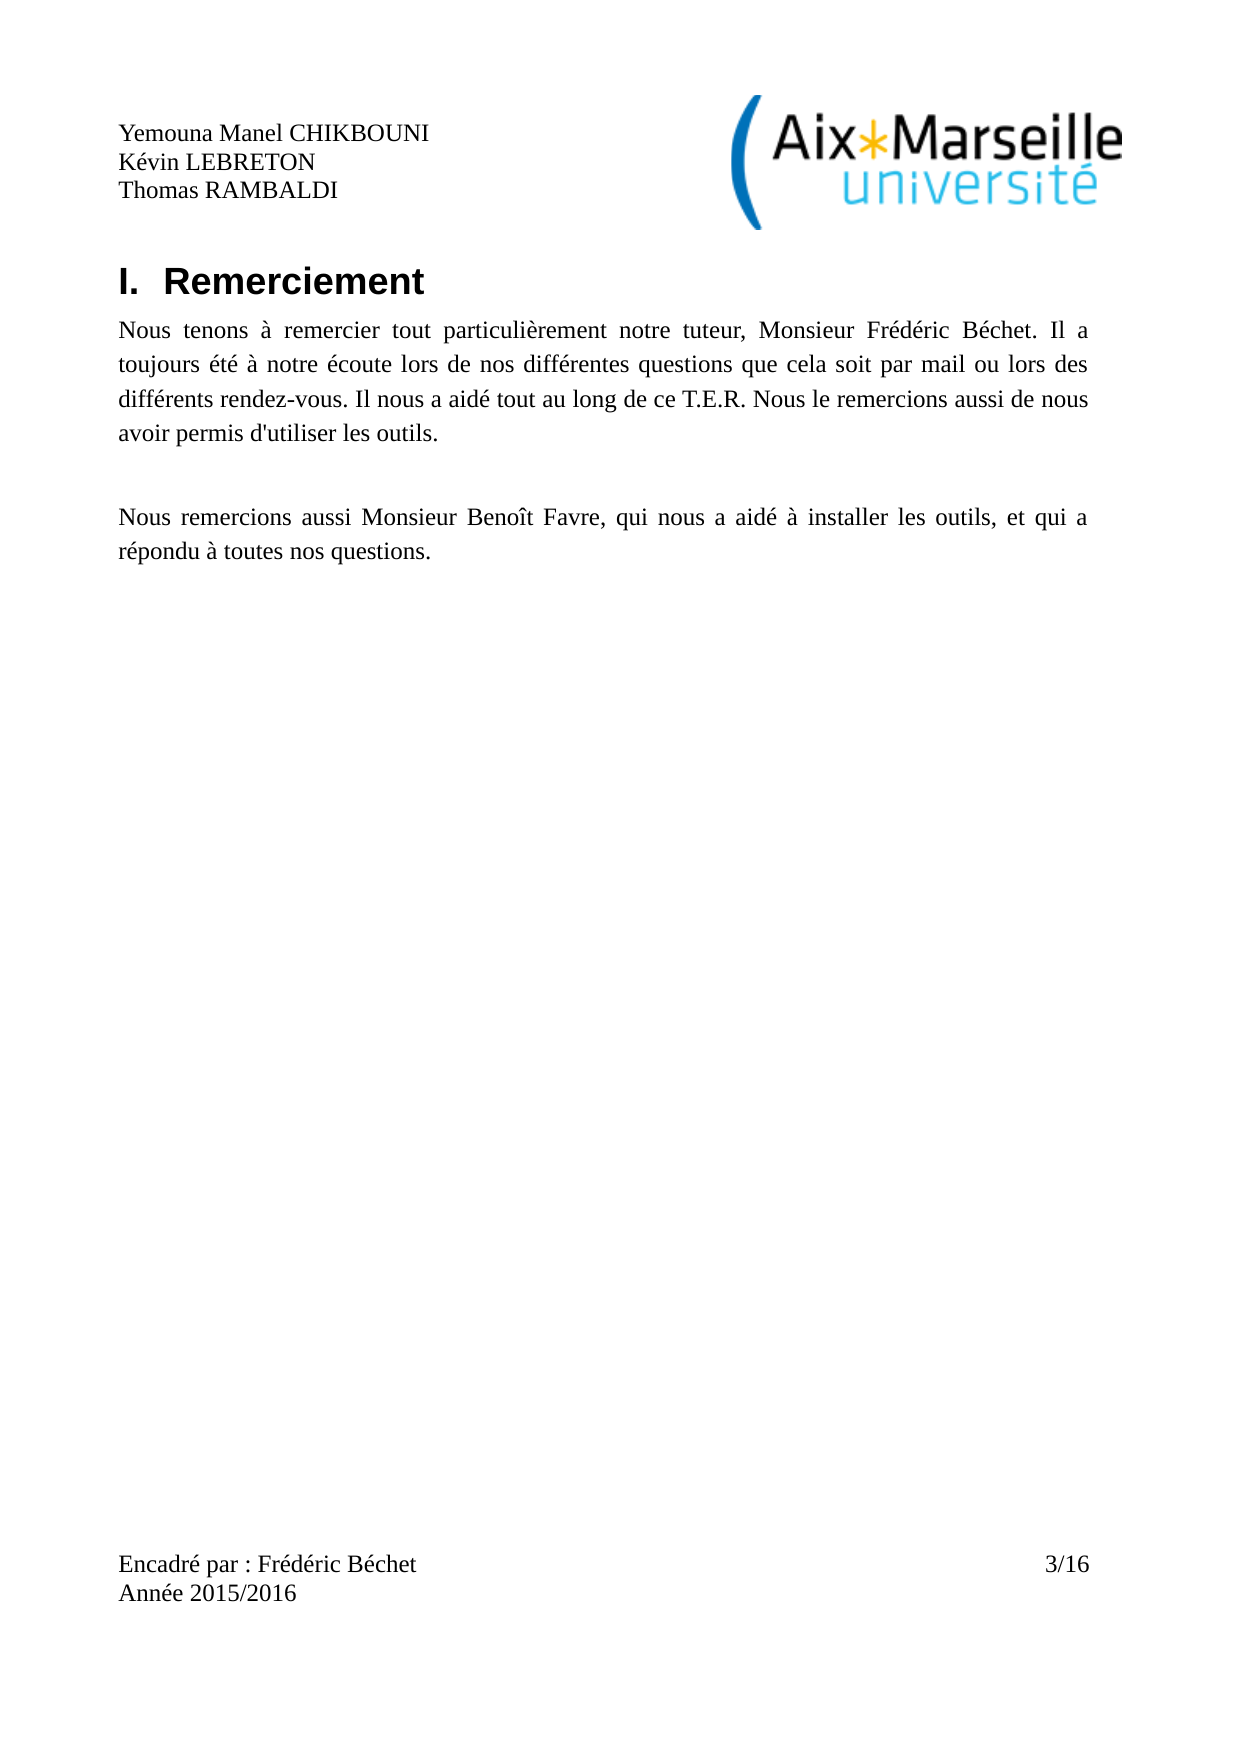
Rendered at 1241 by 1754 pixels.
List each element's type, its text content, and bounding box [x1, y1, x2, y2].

subtitle Remerciement [118, 259, 1089, 302]
text Nous remercions aussi Monsieur Benoît Favre, qui nous a aidé à installer les outils, et qui a répondu à toutes nos questions. [118, 467, 1089, 565]
text Nous tenons à remercier tout particulièrement notre tuteur, Monsieur Frédéric Béchet. Il a toujours été à notre écoute lors de nos différentes questions que cela soit par mail ou lors des différents rendez-vous. Il nous a aidé tout au long de ce T.E.R. Nous le remercions aussi de nous avoir permis d'utiliser les outils. [118, 315, 1089, 447]
picture [731, 95, 1122, 230]
